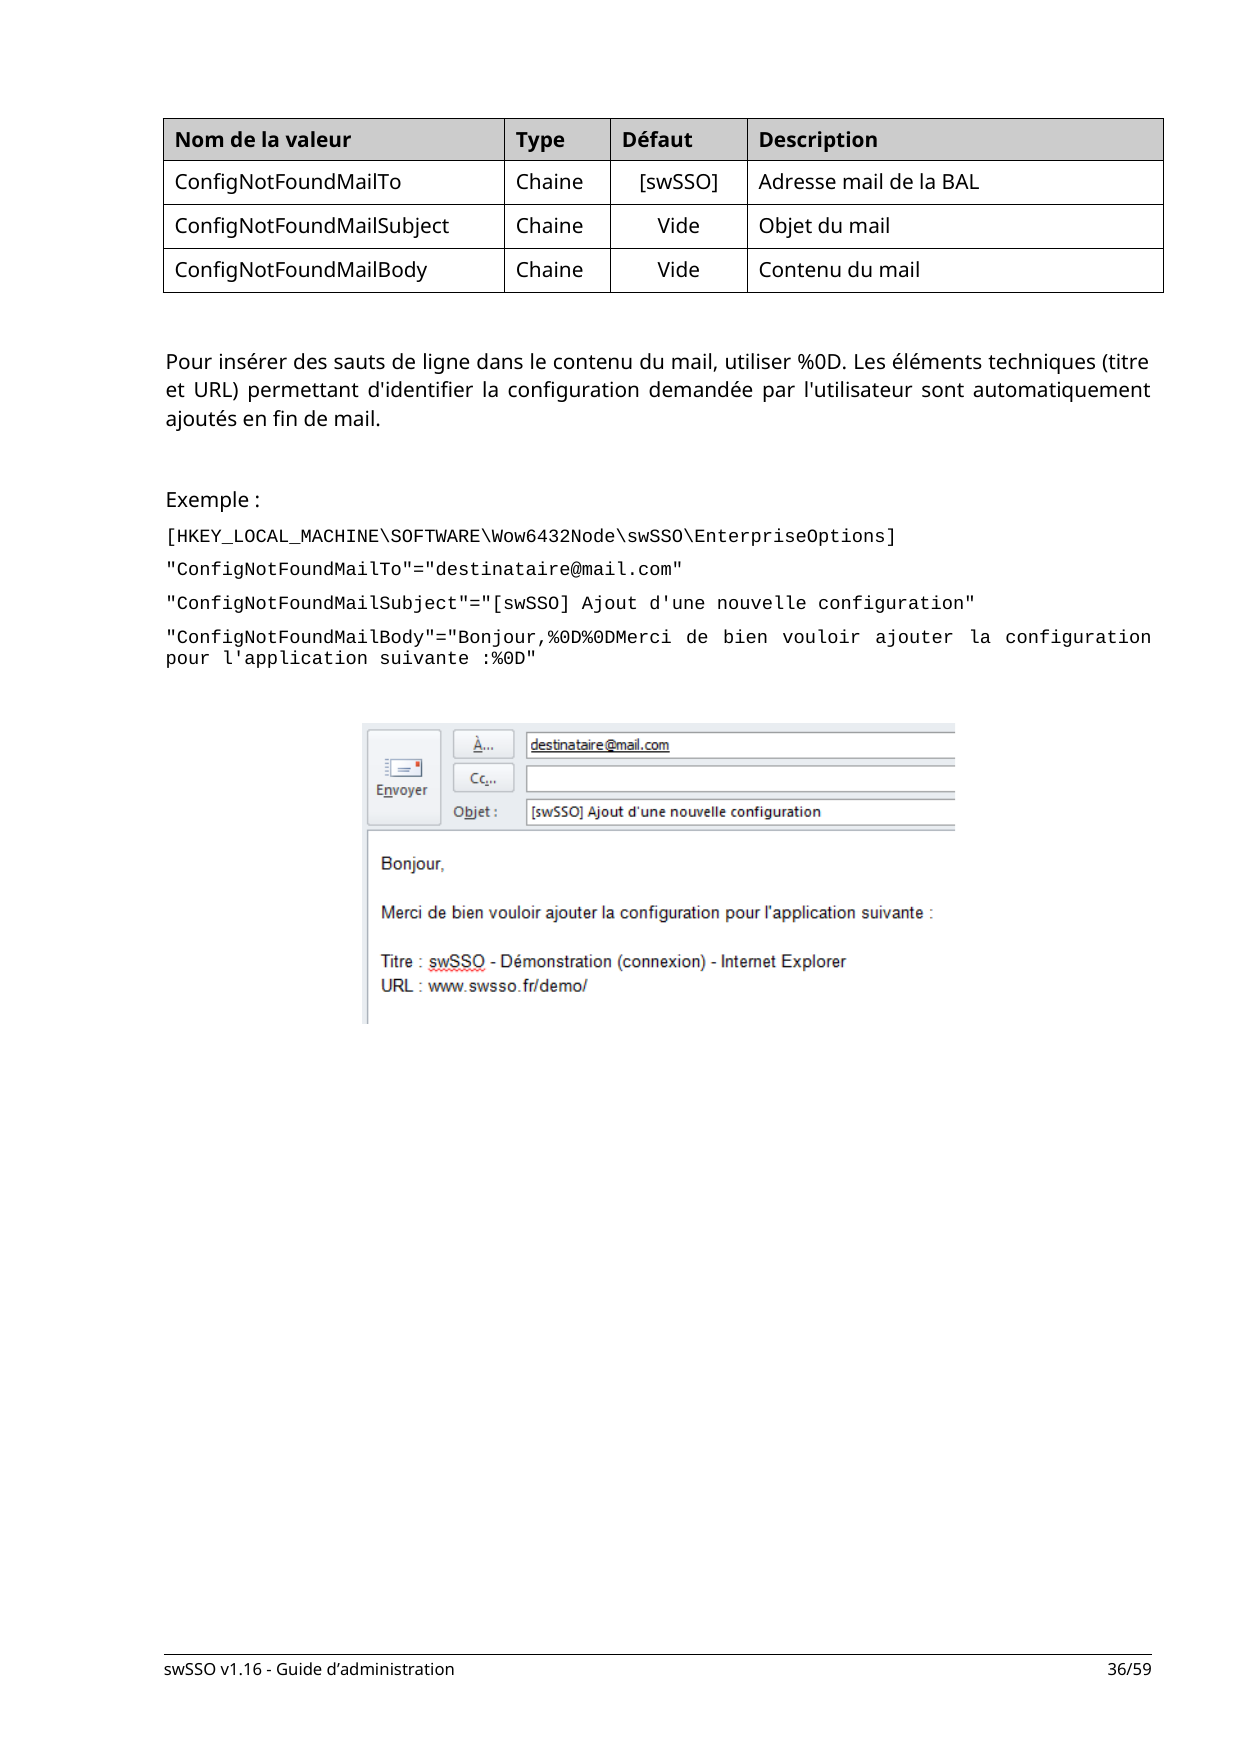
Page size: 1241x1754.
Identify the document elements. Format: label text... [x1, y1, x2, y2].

picture [362, 723, 956, 1024]
text Pour insérer des sauts de ligne dans le contenu du mail, utiliser %0D. Les éléments techniques (titre et URL) permettant d'identifier la configuration demandée par l'utilisateur sont automatiquement ajoutés en fin de mail. [165, 347, 1152, 432]
table_cell ConfigNotFoundMailBody [164, 249, 504, 292]
table_cell Objet du mail [748, 205, 1163, 248]
table_header Type [505, 119, 610, 160]
table_cell [swSSO] [611, 161, 747, 204]
text [HKEY_LOCAL_MACHINE\SOFTWARE\Wow6432Node\swSSO\EnterpriseOptions] [165, 526, 1152, 548]
table_cell ConfigNotFoundMailTo [164, 161, 504, 204]
text "ConfigNotFoundMailBody"="Bonjour,%0D%0DMerci de bien vouloir ajouter la configuration pour l'application suivante :%0D" [165, 628, 1152, 670]
table_cell Chaine [505, 161, 610, 204]
text Exemple : [165, 486, 1152, 514]
table_cell Vide [611, 249, 747, 292]
text "ConfigNotFoundMailSubject"="[swSSO] Ajout d'une nouvelle configuration" [165, 594, 1152, 615]
table_cell Chaine [505, 249, 610, 292]
table_cell ConfigNotFoundMailSubject [164, 205, 504, 248]
table_header Nom de la valeur [164, 119, 504, 160]
table_cell Vide [611, 205, 747, 248]
table_cell Adresse mail de la BAL [748, 161, 1163, 204]
table_cell Contenu du mail [748, 249, 1163, 292]
table_cell Chaine [505, 205, 610, 248]
text "ConfigNotFoundMailTo"="destinataire@mail.com" [165, 560, 1152, 581]
table_header Description [748, 119, 1163, 160]
table_header Défaut [611, 119, 747, 160]
